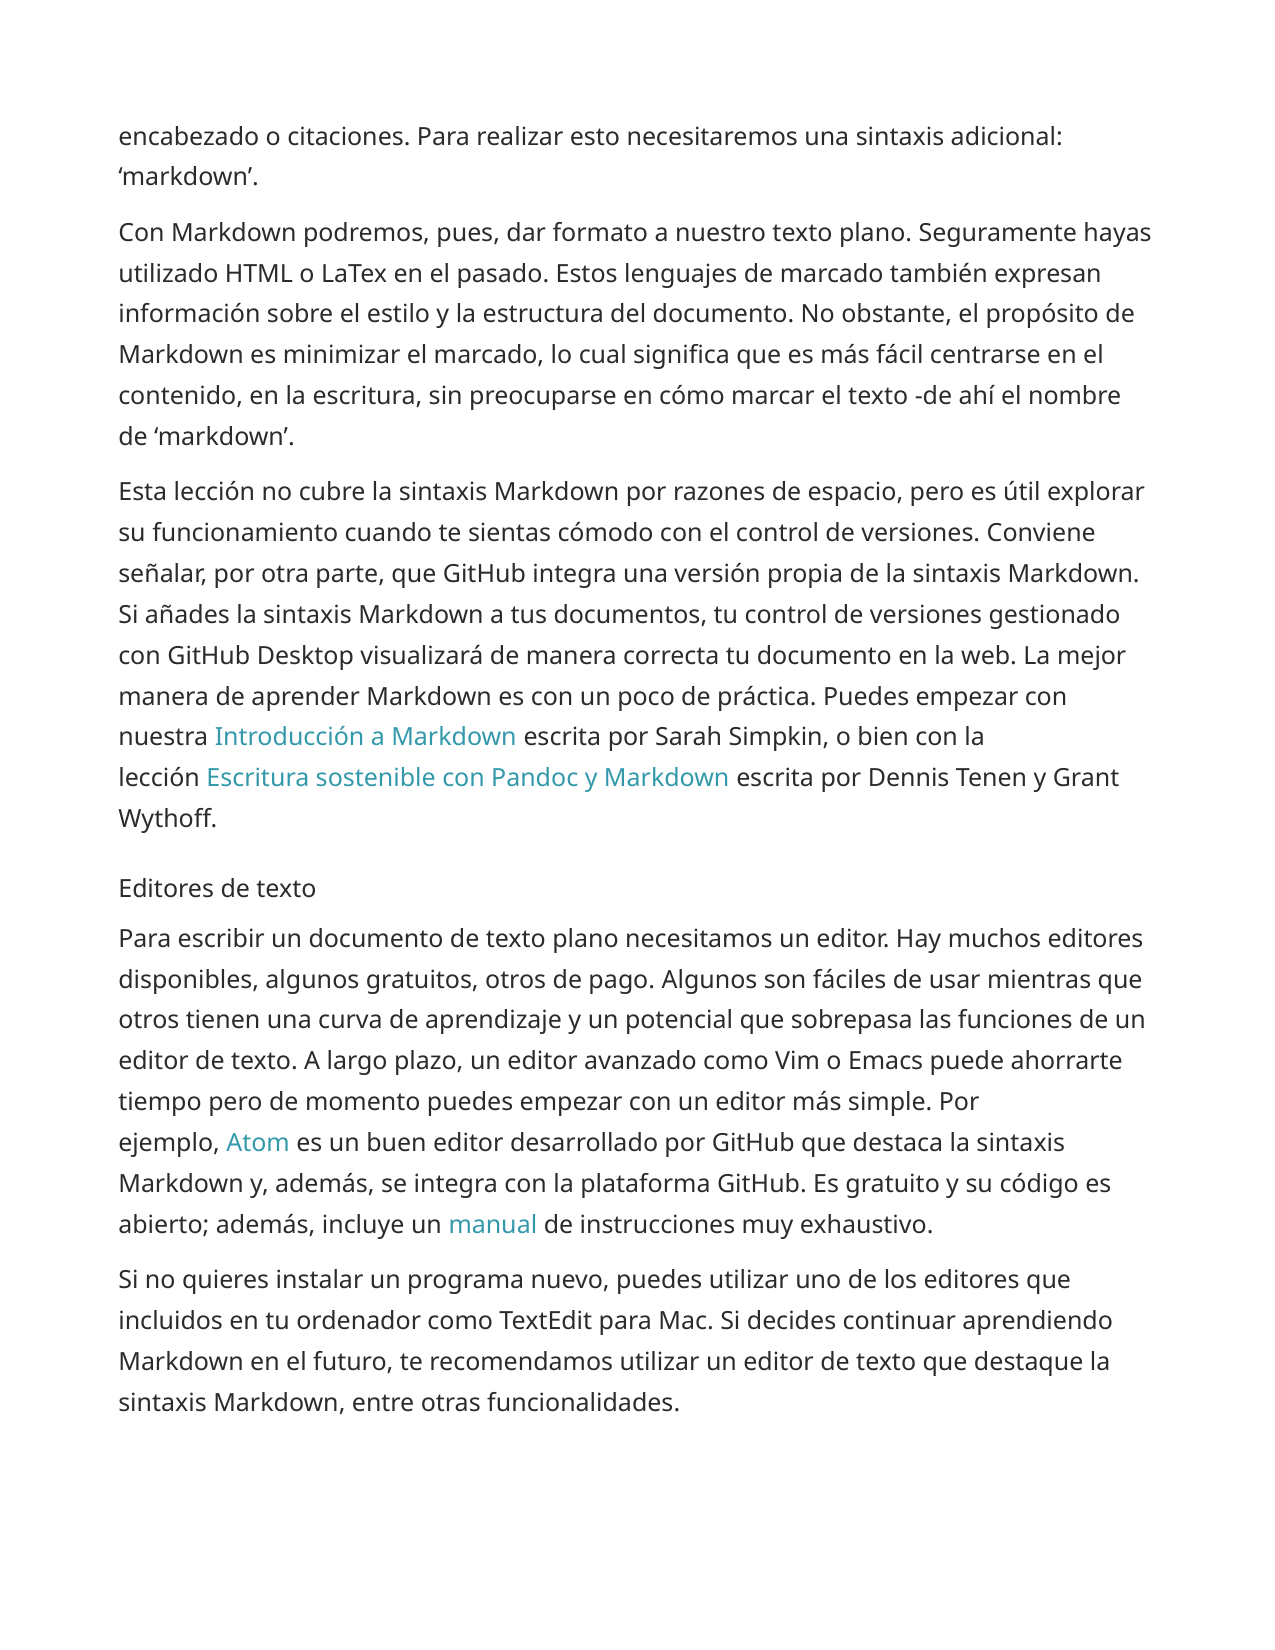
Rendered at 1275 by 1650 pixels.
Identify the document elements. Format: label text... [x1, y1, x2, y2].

text encabezado o citaciones. Para realizar esto necesitaremos una sintaxis adicional: ‘markdown’. [118, 118, 1157, 193]
text Con Markdown podremos, pues, dar formato a nuestro texto plano. Seguramente hayas utilizado HTML o LaTex en el pasado. Estos lenguajes de marcado también expresan información sobre el estilo y la estructura del documento. No obstante, el propósito de Markdown es minimizar el marcado, lo cual significa que es más fácil centrarse en el contenido, en la escritura, sin preocuparse en cómo marcar el texto -de ahí el nombre de ‘markdown’. [118, 214, 1157, 453]
subtitle Editores de texto [118, 871, 1157, 905]
text Esta lección no cubre la sintaxis Markdown por razones de espacio, pero es útil explorar su funcionamiento cuando te sientas cómodo con el control de versiones. Conviene señalar, por otra parte, que GitHub integra una versión propia de la sintaxis Markdown. Si añades la sintaxis Markdown a tus documentos, tu control de versiones gestionado con GitHub Desktop visualizará de manera correcta tu documento en la web. La mejor manera de aprender Markdown es con un poco de práctica. Puedes empezar con nuestra Introducción a Markdown escrita por Sarah Simpkin, o bien con la lección Escritura sostenible con Pandoc y Markdown escrita por Dennis Tenen y Grant Wythoff. [118, 474, 1157, 835]
text Para escribir un documento de texto plano necesitamos un editor. Hay muchos editores disponibles, algunos gratuitos, otros de pago. Algunos son fáciles de usar mientras que otros tienen una curva de aprendizaje y un potencial que sobrepasa las funciones de un editor de texto. A largo plazo, un editor avanzado como Vim o Emacs puede ahorrarte tiempo pero de momento puedes empezar con un editor más simple. Por ejemplo, Atom es un buen editor desarrollado por GitHub que destaca la sintaxis Markdown y, además, se integra con la plataforma GitHub. Es gratuito y su código es abierto; además, incluye un manual de instrucciones muy exhaustivo. [118, 921, 1157, 1240]
text Si no quieres instalar un programa nuevo, puedes utilizar uno de los editores que incluidos en tu ordenador como TextEdit para Mac. Si decides continuar aprendiendo Markdown en el futuro, te recomendamos utilizar un editor de texto que destaque la sintaxis Markdown, entre otras funcionalidades. [118, 1262, 1157, 1418]
